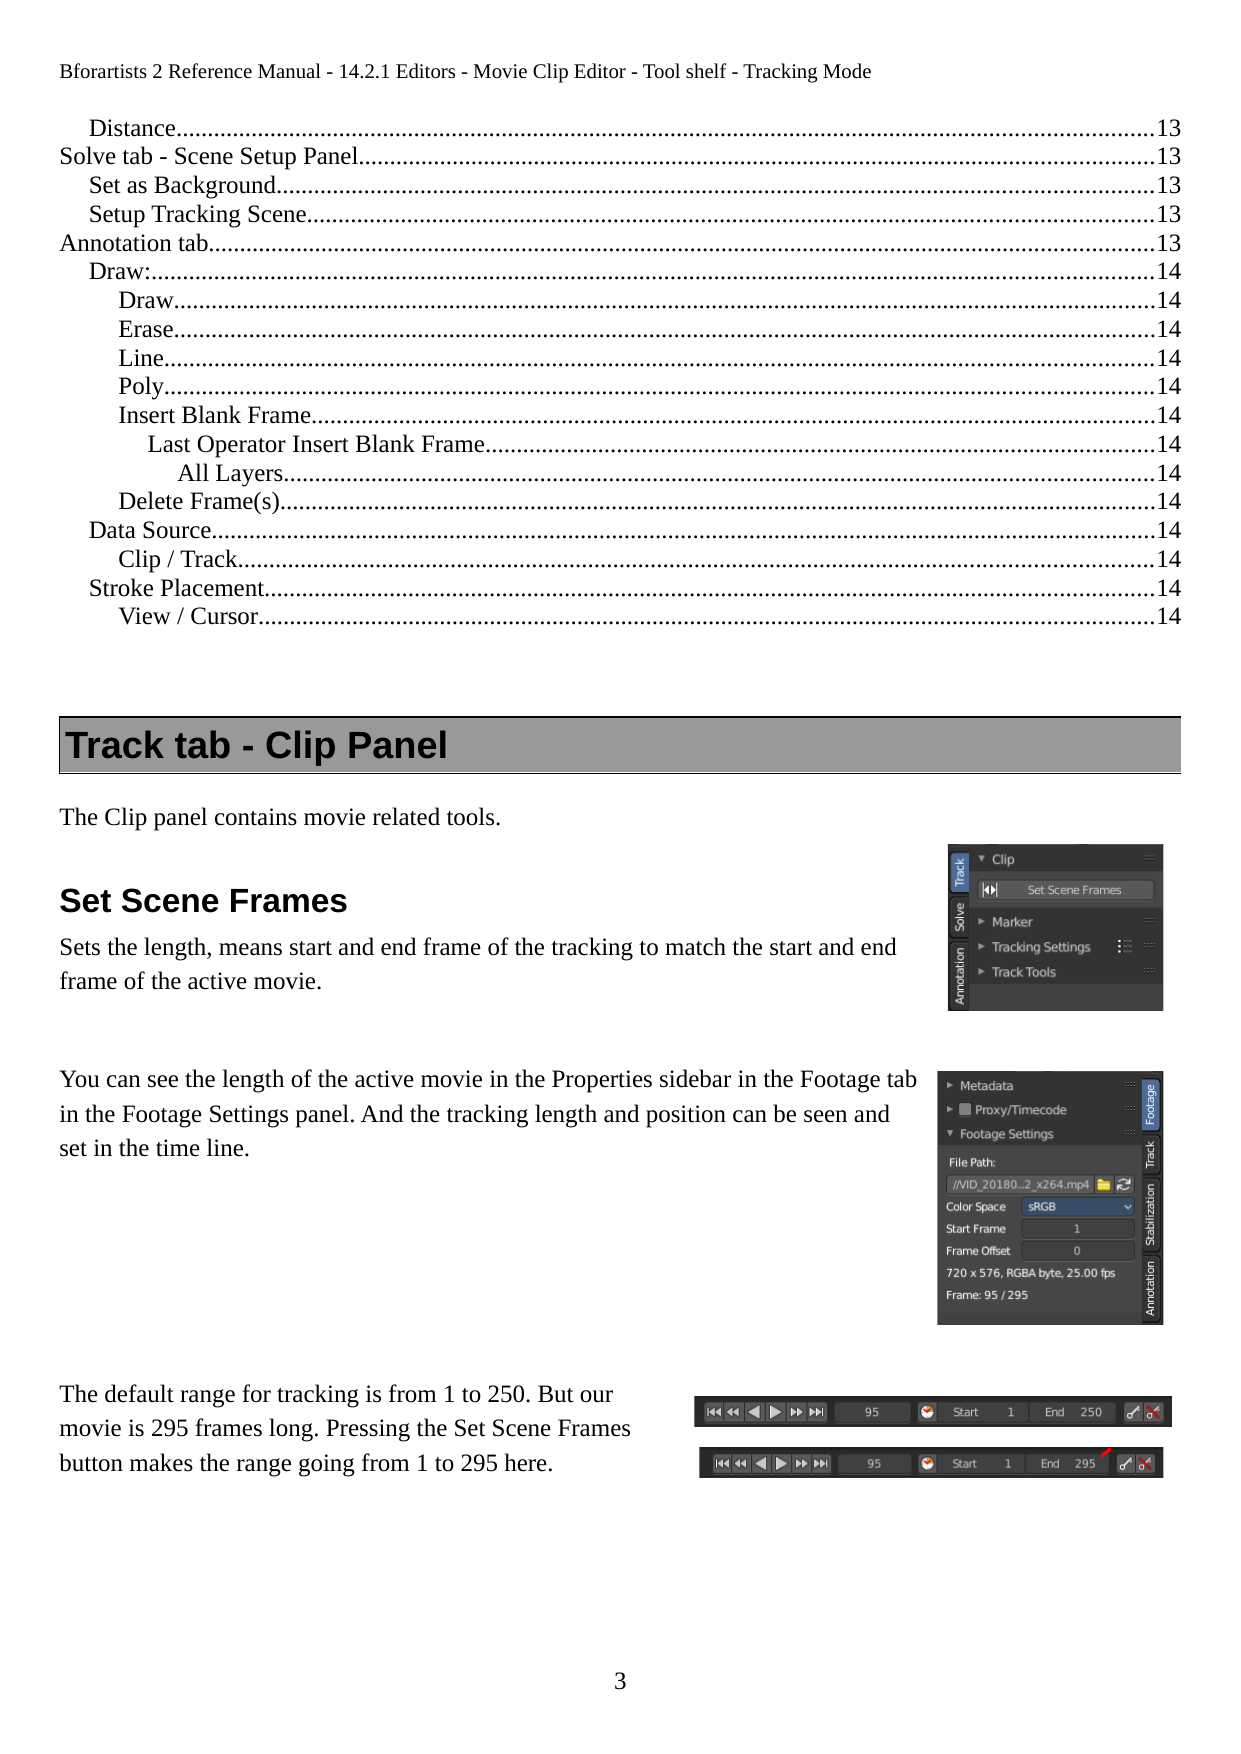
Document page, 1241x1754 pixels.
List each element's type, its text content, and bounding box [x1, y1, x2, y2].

text All Layers 14 [177, 458, 1181, 486]
text Sets the length, means start and end frame of the tracking to match the start and end frame of the active movie. [59, 932, 947, 995]
text Data Source 14 [88, 515, 1181, 544]
text Line 14 [118, 343, 1181, 371]
text The Clip panel contains movie related tools. [59, 802, 1181, 831]
text View / Cursor 14 [118, 601, 1181, 630]
text You can see the length of the active movie in the Properties sidebar in the Footage tab in the Footage Settings panel. And the tracking length and position can be seen and set in the time line. [59, 1064, 1181, 1162]
text Poly 14 [118, 371, 1181, 400]
text Erase 14 [118, 314, 1181, 343]
picture [694, 1396, 1172, 1427]
text Setup Tracking Scene 13 [88, 199, 1181, 228]
table_header Track tab - Clip Panel [60, 718, 1181, 772]
subtitle [1164, 881, 1181, 919]
text Delete Frame(s) 14 [118, 486, 1181, 515]
text Clip / Track 14 [118, 544, 1181, 573]
text Annotation tab 13 [59, 228, 1181, 256]
text Set as Background 13 [88, 170, 1181, 199]
text Last Operator Insert Blank Frame 14 [147, 429, 1181, 458]
text Insert Blank Frame 14 [118, 400, 1181, 429]
text Solve tab - Scene Setup Panel 13 [59, 141, 1181, 170]
text Stroke Placement 14 [88, 573, 1181, 601]
subtitle Set Scene Frames [59, 881, 947, 919]
picture [937, 1071, 1164, 1325]
text Draw 14 [118, 285, 1181, 314]
text Draw: 14 [88, 256, 1181, 285]
picture [699, 1447, 1164, 1478]
picture [947, 844, 1164, 1011]
text Distance 13 [88, 113, 1181, 141]
text The default range for tracking is from 1 to 250. But our movie is 295 frames long. Pressing the Set Scene Frames button makes the range going from 1 to 295 here. [59, 1379, 1181, 1476]
